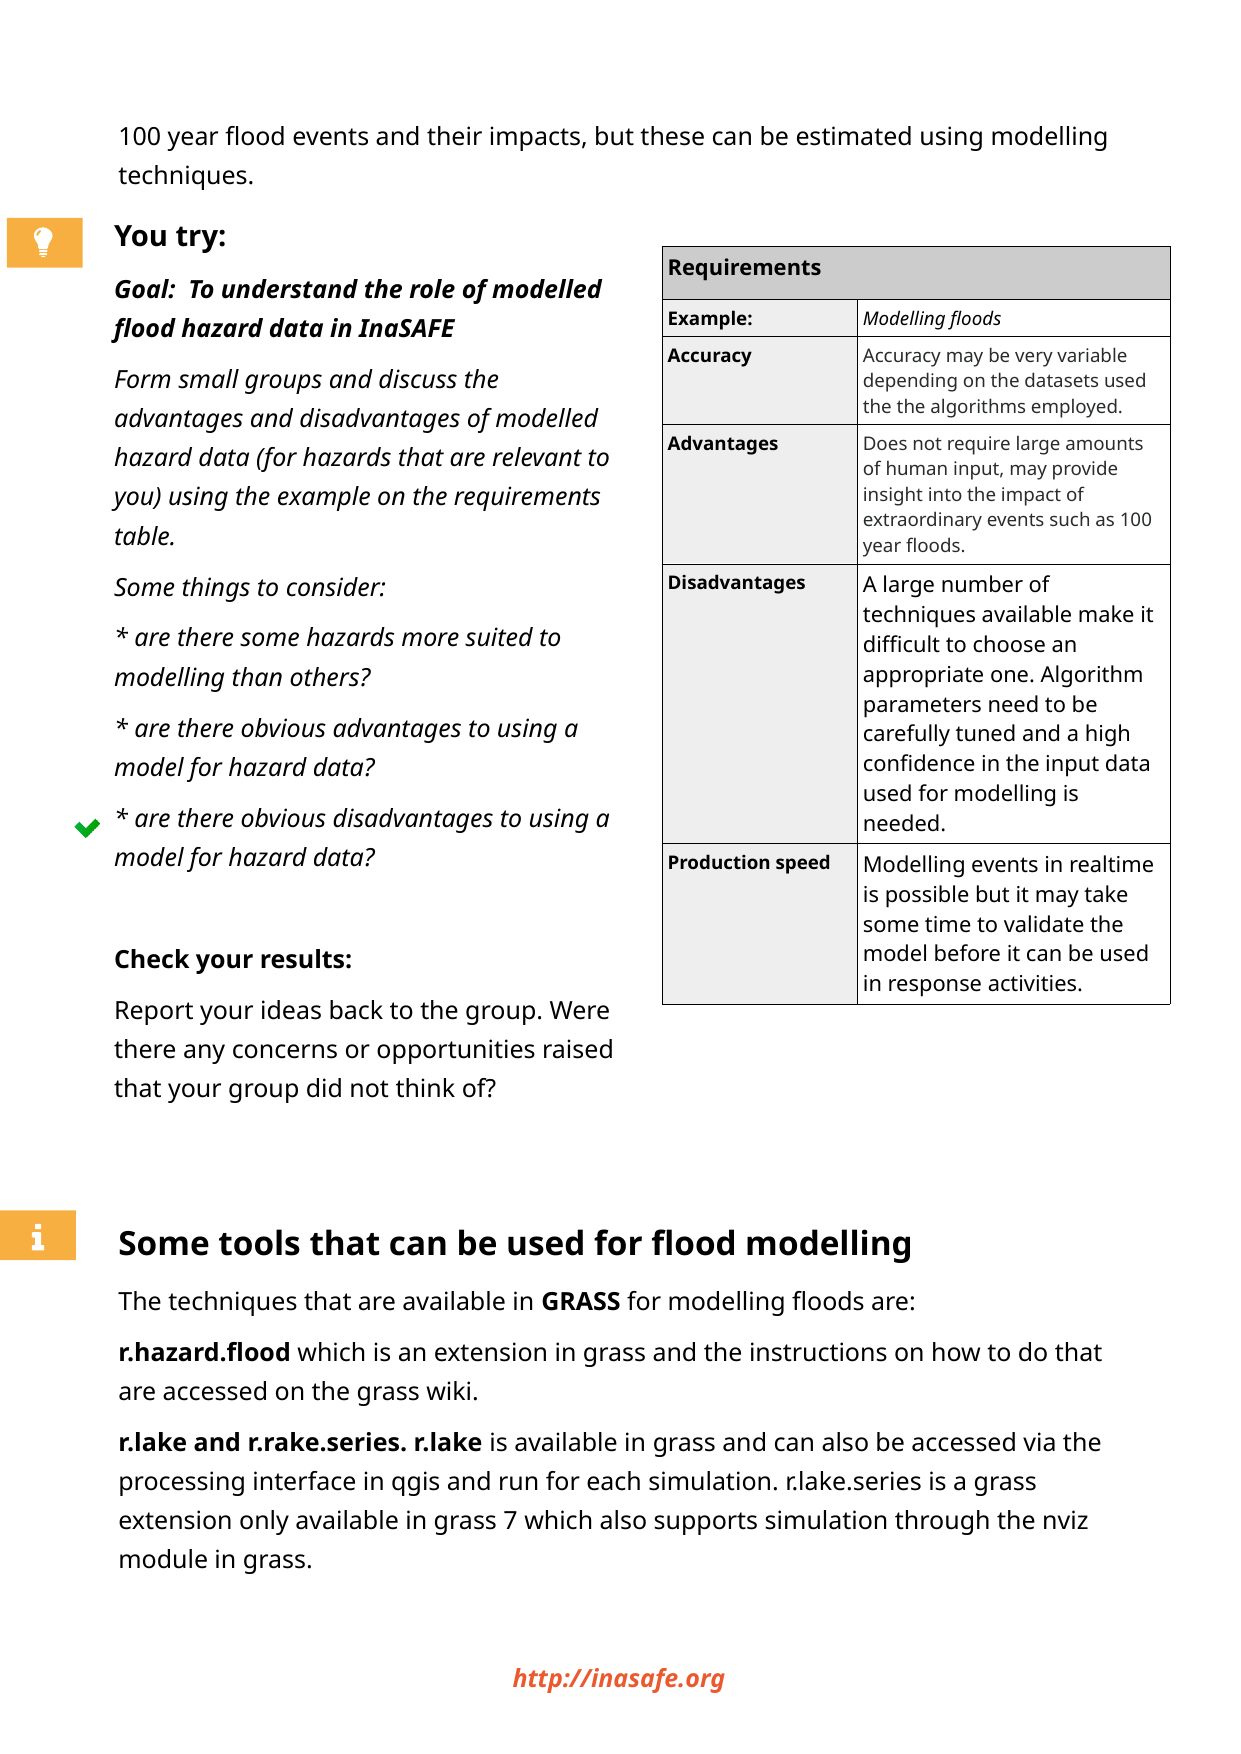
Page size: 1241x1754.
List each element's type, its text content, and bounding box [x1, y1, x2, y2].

table_cell A large number of techniques available make it difficult to choose an appropriate one. Algorithm parameters need to be carefully tuned and a high confidence in the input data used for modelling is needed. [858, 565, 1170, 843]
table_cell Modelling floods [858, 300, 1170, 336]
subtitle Some tools that can be used for flood modelling [118, 1219, 1122, 1265]
table_header Requirements [663, 247, 1170, 299]
table_cell Does not require large amounts of human input, may provide insight into the impact of extraordinary events such as 100 year floods. [858, 425, 1170, 563]
table_cell Disadvantages [663, 565, 857, 843]
table_cell Advantages [663, 425, 857, 563]
table_cell Accuracy may be very variable depending on the datasets used the the algorithms employed. [858, 337, 1170, 424]
text 100 year flood events and their impacts, but these can be estimated using modelling techniques. [118, 118, 1122, 191]
text The techniques that are available in GRASS for modelling floods are: [118, 1283, 1122, 1317]
table_cell Production speed [663, 844, 857, 1004]
table_cell Accuracy [663, 337, 857, 424]
table_cell Modelling events in realtime is possible but it may take some time to validate the model before it can be used in response activities. [858, 844, 1170, 1004]
text r.hazard.flood which is an extension in grass and the instructions on how to do that are accessed on the grass wiki. [118, 1334, 1122, 1407]
table_cell Example: [663, 300, 857, 336]
text r.lake and r.rake.series. r.lake is available in grass and can also be accessed via the processing interface in qgis and run for each simulation. r.lake.series is a grass extension only available in grass 7 which also supports simulation through the nviz module in grass. [118, 1424, 1122, 1576]
